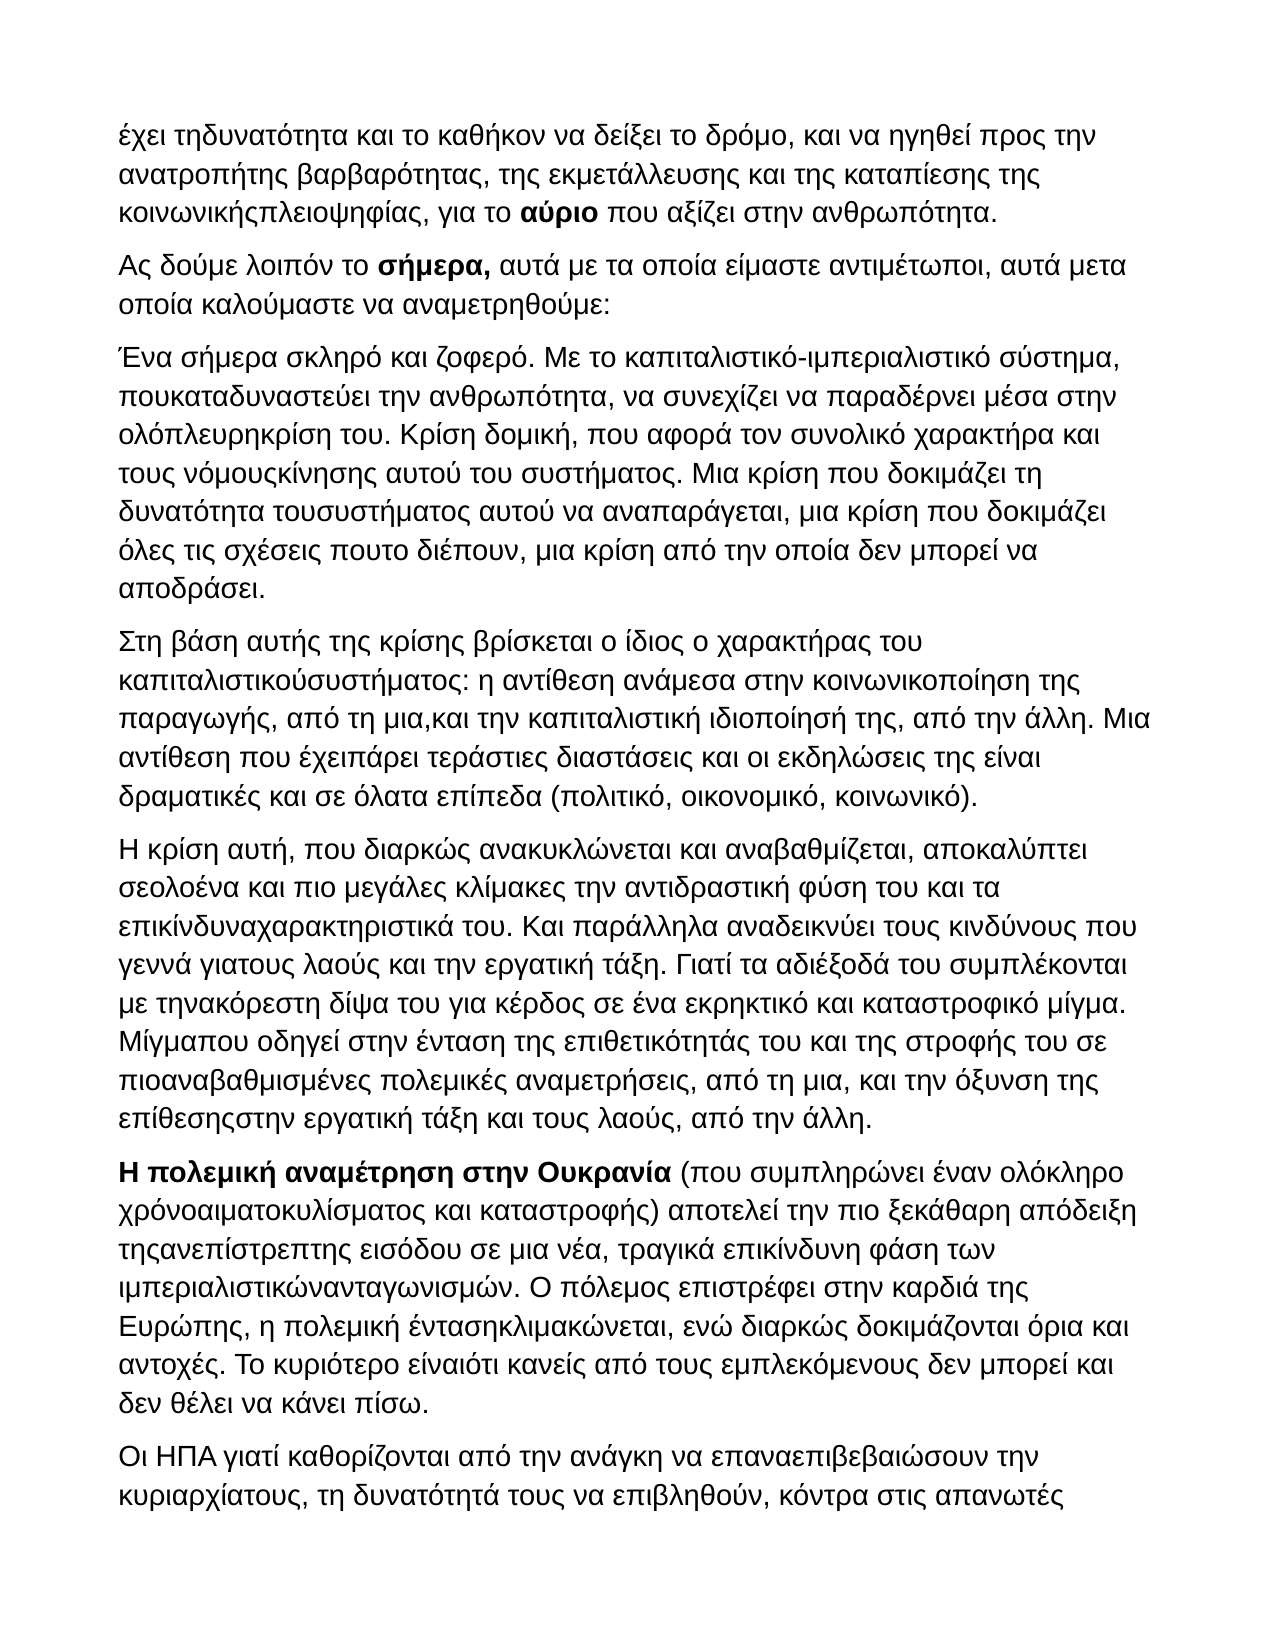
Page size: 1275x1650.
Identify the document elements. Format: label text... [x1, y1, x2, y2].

text Η κρίση αυτή, που διαρκώς ανακυκλώνεται και αναβαθμίζεται, αποκαλύπτει σεολοένα και πιο μεγάλες κλίμακες την αντιδραστική φύση του και τα επικίνδυναχαρακτηριστικά του. Και παράλληλα αναδεικνύει τους κινδύνους που γεννά γιατους λαούς και την εργατική τάξη. Γιατί τα αδιέξοδά του συμπλέκονται με τηνακόρεστη δίψα του για κέρδος σε ένα εκρηκτικό και καταστροφικό μίγμα. Μίγμαπου οδηγεί στην ένταση της επιθετικότητάς του και της στροφής του σε πιοαναβαθμισμένες πολεμικές αναμετρήσεις, από τη μια, και την όξυνση της επίθεσηςστην εργατική τάξη και τους λαούς, από την άλλη. [118, 832, 1157, 1135]
text Η πολεμική αναμέτρηση στην Ουκρανία (που συμπληρώνει έναν ολόκληρο χρόνοαιματοκυλίσματος και καταστροφής) αποτελεί την πιο ξεκάθαρη απόδειξη τηςανεπίστρεπτης εισόδου σε μια νέα, τραγικά επικίνδυνη φάση των ιμπεριαλιστικώνανταγωνισμών. Ο πόλεμος επιστρέφει στην καρδιά της Ευρώπης, η πολεμική έντασηκλιμακώνεται, ενώ διαρκώς δοκιμάζονται όρια και αντοχές. Το κυριότερο είναιότι κανείς από τους εμπλεκόμενους δεν μπορεί και δεν θέλει να κάνει πίσω. [118, 1154, 1157, 1419]
text Ας δούμε λοιπόν το σήμερα, αυτά με τα οποία είμαστε αντιμέτωποι, αυτά μετα οποία καλούμαστε να αναμετρηθούμε: [118, 248, 1157, 320]
text Στη βάση αυτής της κρίσης βρίσκεται ο ίδιος ο χαρακτήρας του καπιταλιστικούσυστήματος: η αντίθεση ανάμεσα στην κοινωνικοποίηση της παραγωγής, από τη μια,και την καπιταλιστική ιδιοποίησή της, από την άλλη. Μια αντίθεση που έχειπάρει τεράστιες διαστάσεις και οι εκδηλώσεις της είναι δραματικές και σε όλατα επίπεδα (πολιτικό, οικονομικό, κοινωνικό). [118, 624, 1157, 812]
text Οι ΗΠΑ γιατί καθορίζονται από την ανάγκη να επαναεπιβεβαιώσουν την κυριαρχίατους, τη δυνατότητά τους να επιβληθούν, κόντρα στις απανωτές [118, 1439, 1157, 1511]
text Ένα σήμερα σκληρό και ζοφερό. Με το καπιταλιστικό-ιμπεριαλιστικό σύστημα, πουκαταδυναστεύει την ανθρωπότητα, να συνεχίζει να παραδέρνει μέσα στην ολόπλευρηκρίση του. Κρίση δομική, που αφορά τον συνολικό χαρακτήρα και τους νόμουςκίνησης αυτού του συστήματος. Μια κρίση που δοκιμάζει τη δυνατότητα τουσυστήματος αυτού να αναπαράγεται, μια κρίση που δοκιμάζει όλες τις σχέσεις πουτο διέπουν, μια κρίση από την οποία δεν μπορεί να αποδράσει. [118, 340, 1157, 605]
text έχει τηδυνατότητα και το καθήκον να δείξει το δρόμο, και να ηγηθεί προς την ανατροπήτης βαρβαρότητας, της εκμετάλλευσης και της καταπίεσης της κοινωνικήςπλειοψηφίας, για το αύριο που αξίζει στην ανθρωπότητα. [118, 118, 1157, 229]
